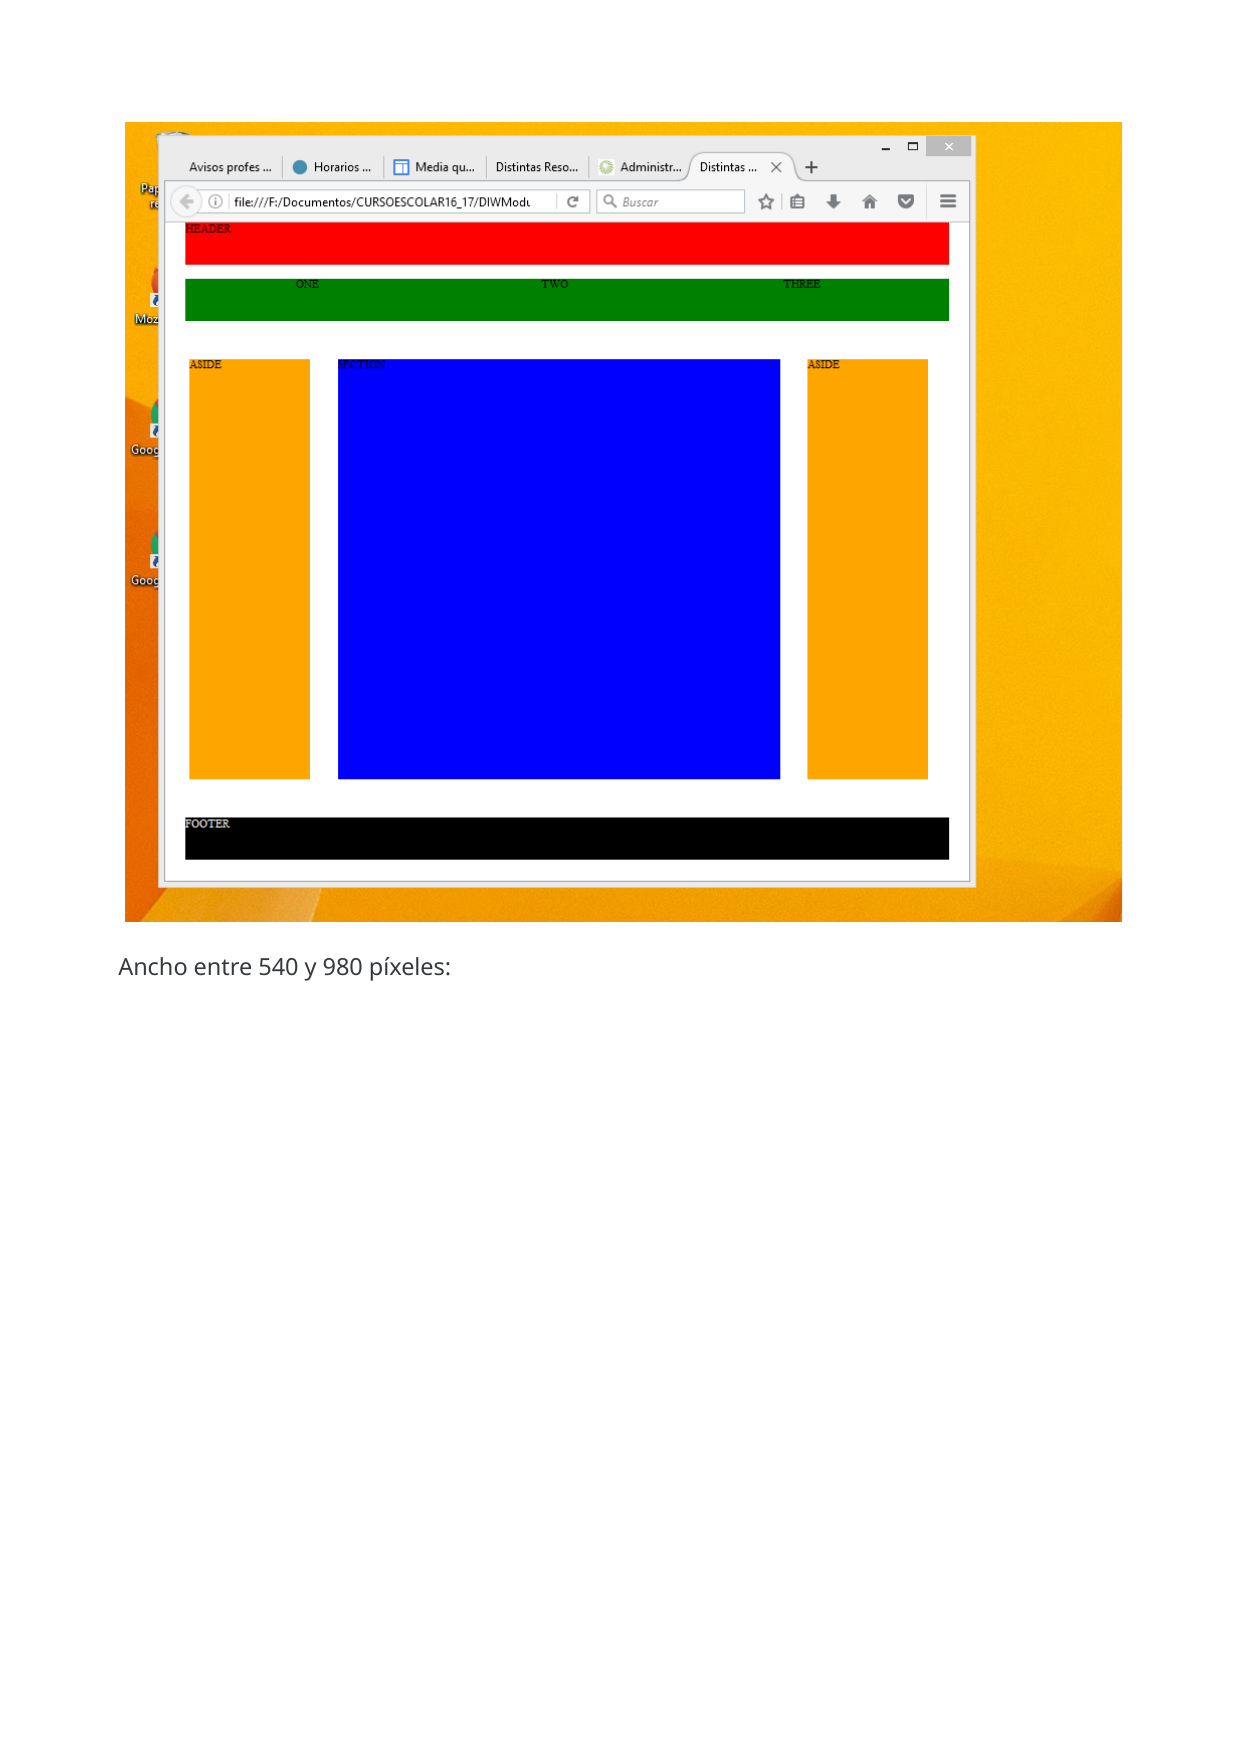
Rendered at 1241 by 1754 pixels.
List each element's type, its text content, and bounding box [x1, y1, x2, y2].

picture [118, 118, 1123, 922]
text Ancho entre 540 y 980 píxeles: [118, 950, 1122, 982]
